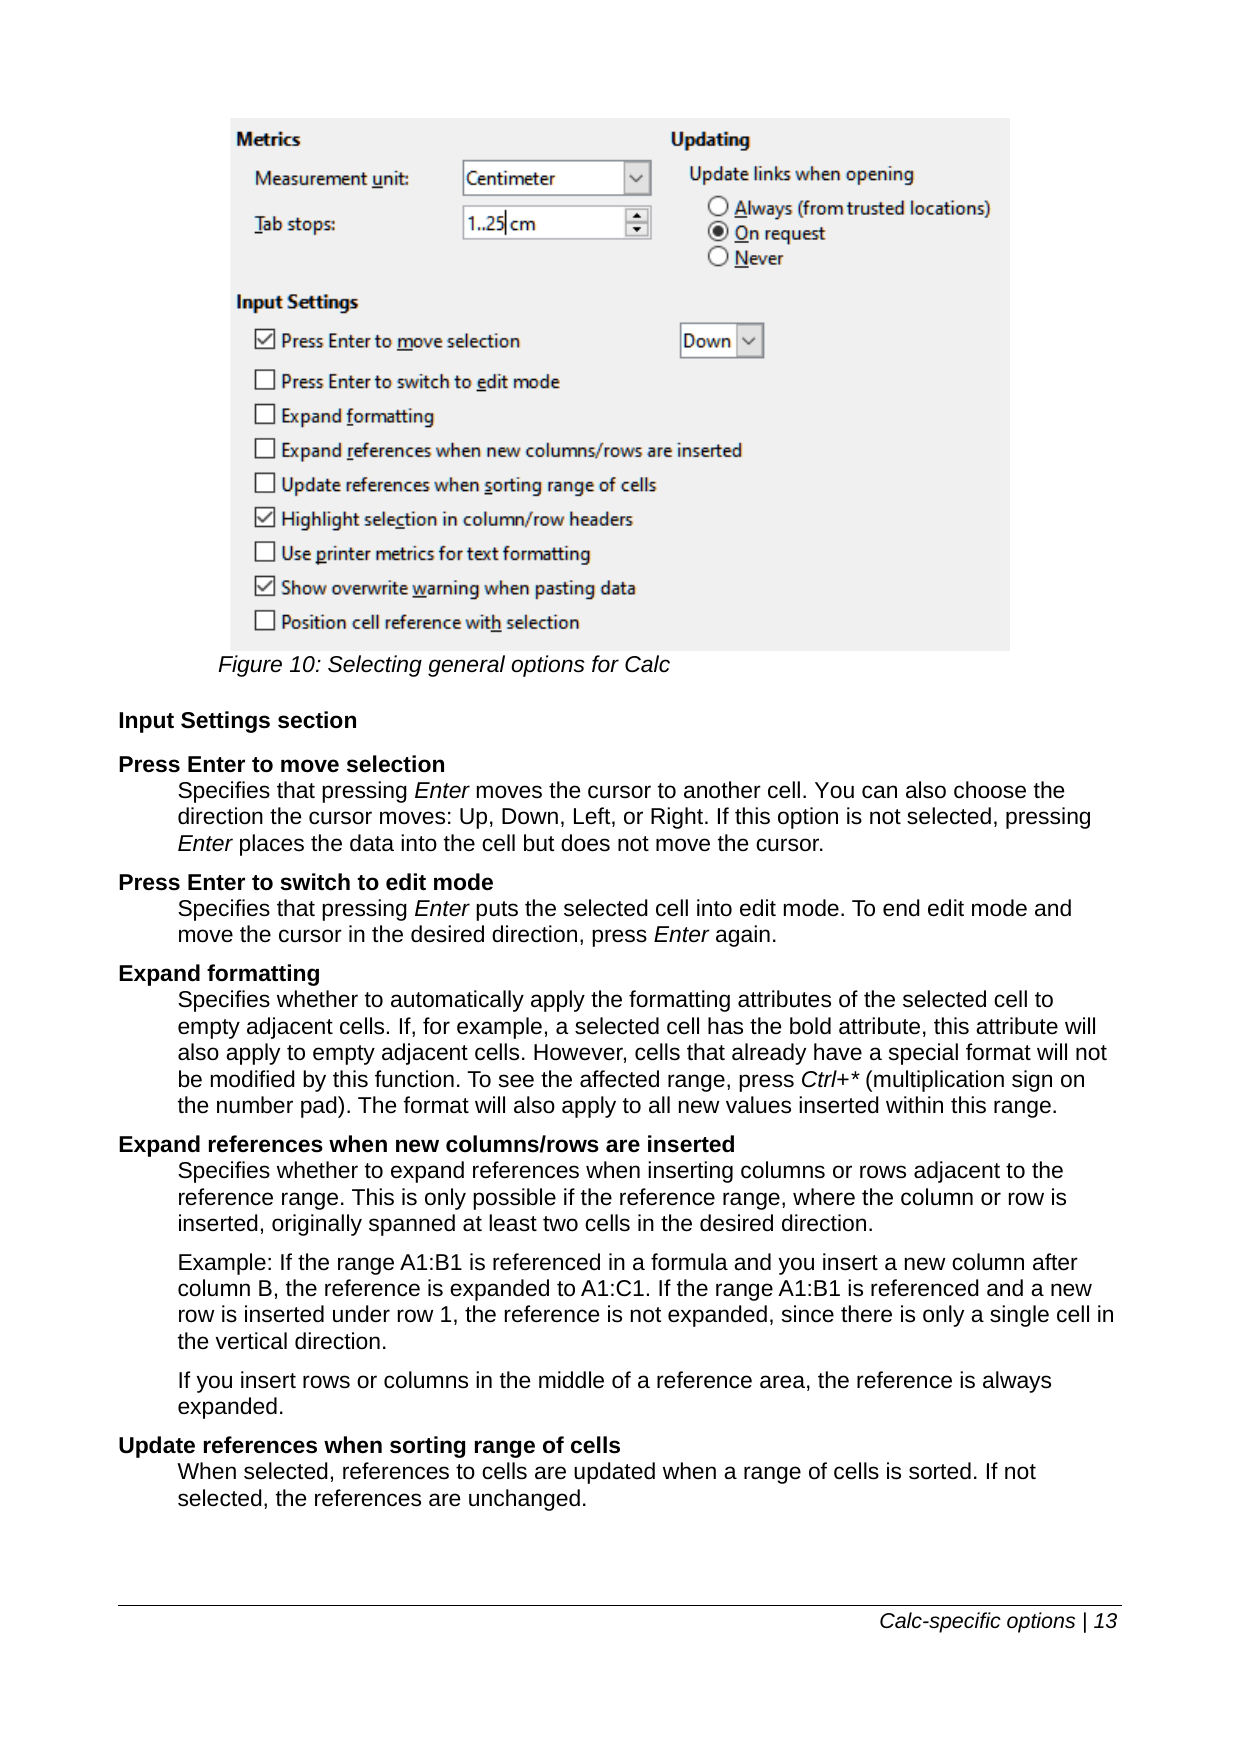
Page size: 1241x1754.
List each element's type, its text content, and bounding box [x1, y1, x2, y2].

text Specifies whether to automatically apply the formatting attributes of the selected cell to empty adjacent cells. If, for example, a selected cell has the bold attribute, this attribute will also apply to empty adjacent cells. However, cells that already have a special format will not be modified by this function. To see the affected range, press Ctrl+* (multiplication sign on the number pad). The format will also apply to all new values inserted within this range. [177, 986, 1122, 1118]
text Specifies whether to expand references when inserting columns or rows adjacent to the reference range. This is only possible if the reference range, where the column or row is inserted, originally spanned at least two cells in the desired direction. [177, 1157, 1122, 1236]
text Press Enter to switch to edit mode [118, 868, 1122, 895]
picture [230, 118, 1010, 651]
text Expand formatting [118, 960, 1122, 986]
text Example: If the range A1:B1 is referenced in a formula and you insert a new column after column B, the reference is expanded to A1:C1. If the range A1:B1 is referenced and a new row is inserted under row 1, the reference is not expanded, since there is only a single cell in the vertical direction. [177, 1249, 1122, 1354]
text Input Settings section [118, 707, 1122, 733]
text When selected, references to cells are updated when a range of cells is sorted. If not selected, the references are unchanged. [177, 1458, 1122, 1511]
text Specifies that pressing Enter moves the cursor to another cell. You can also choose the direction the cursor moves: Up, Down, Left, or Right. If this option is not selected, pressing Enter places the data into the cell but does not move the cursor. [177, 777, 1122, 856]
text Update references when sorting range of cells [118, 1432, 1122, 1458]
text Press Enter to move selection [118, 751, 1122, 777]
text Figure 10: Selecting general options for Calc [218, 118, 1022, 677]
text If you insert rows or columns in the middle of a reference area, the reference is always expanded. [177, 1367, 1122, 1419]
text Expand references when new columns/rows are inserted [118, 1131, 1122, 1157]
text Specifies that pressing Enter puts the selected cell into edit mode. To end edit mode and move the cursor in the desired direction, press Enter again. [177, 895, 1122, 948]
